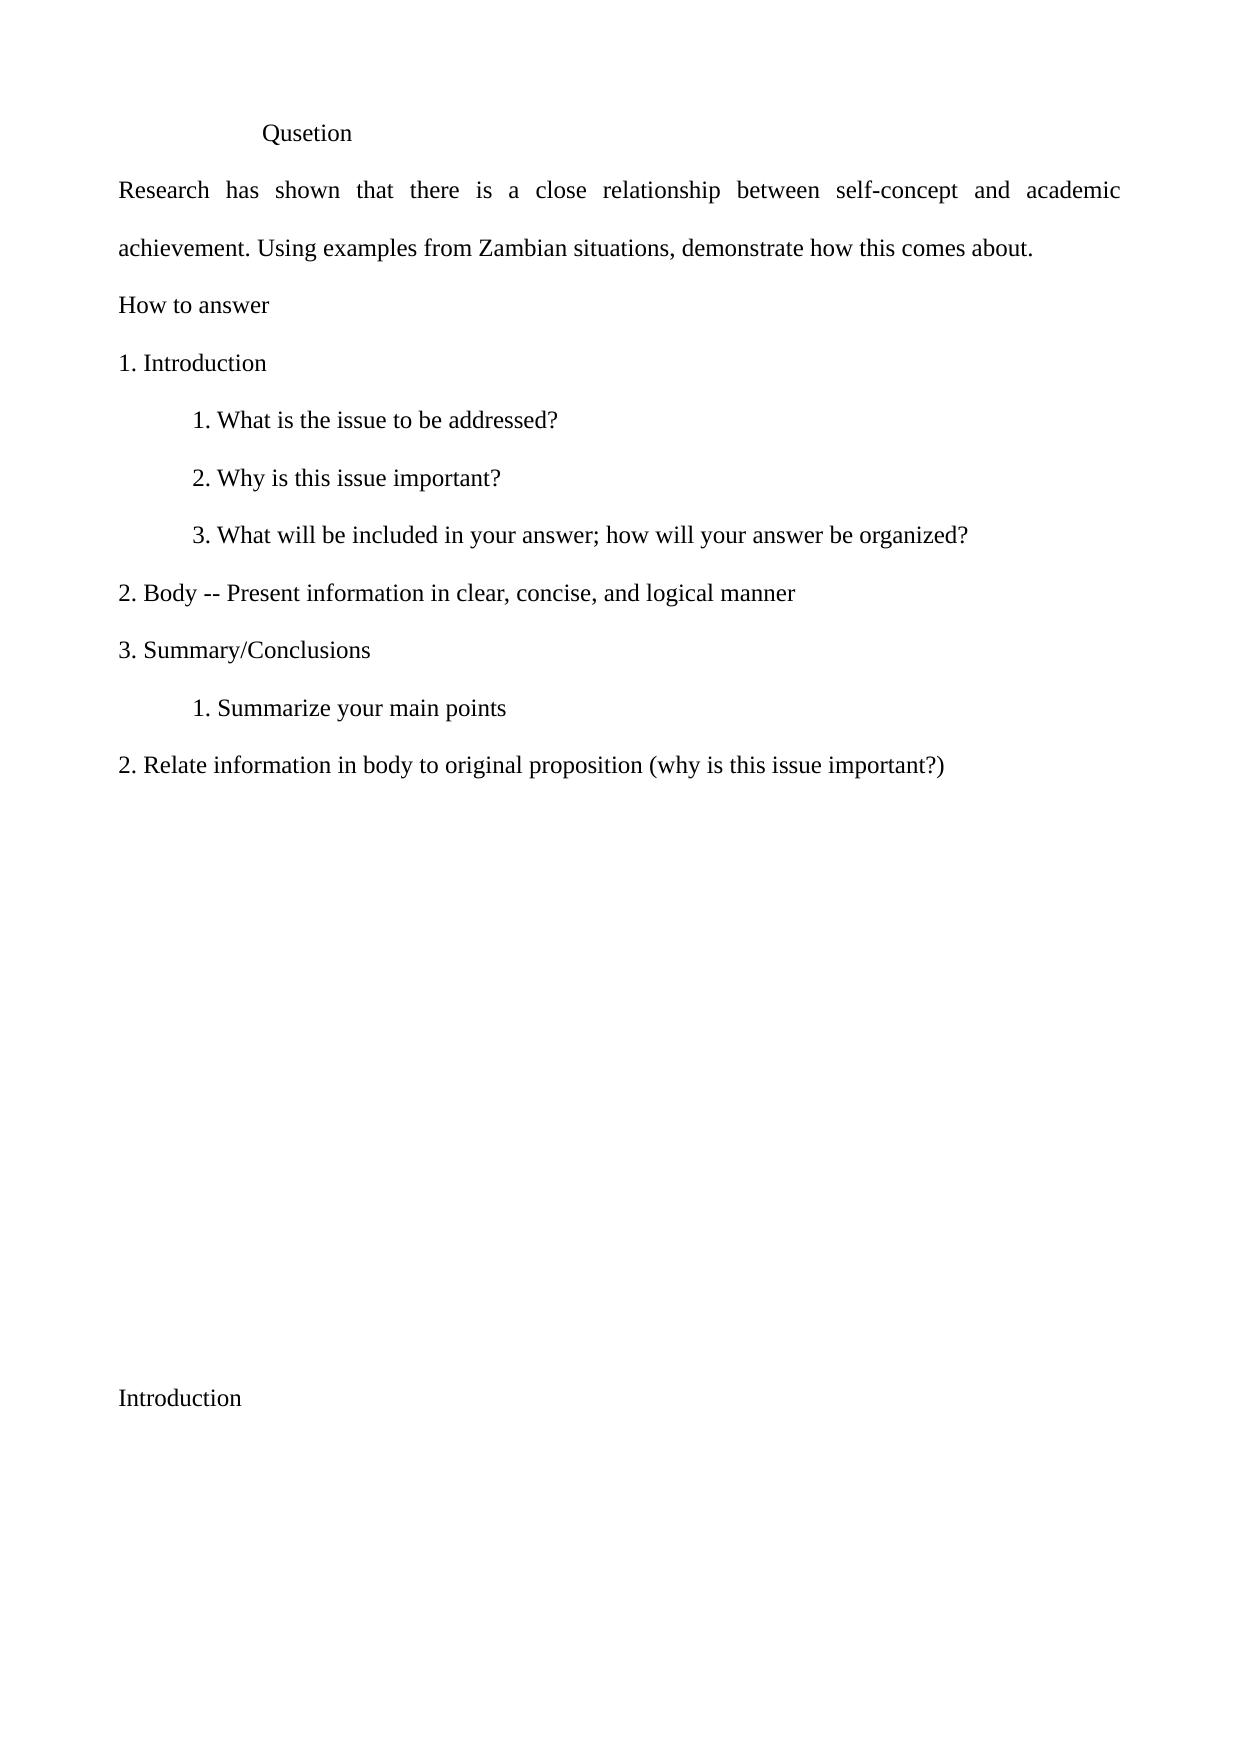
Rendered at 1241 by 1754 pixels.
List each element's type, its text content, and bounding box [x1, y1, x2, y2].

text 3. What will be included in your answer; how will your answer be organized? [118, 521, 1122, 549]
text 2. Relate information in body to original proposition (why is this issue important?) [118, 751, 1122, 779]
text 1. What is the issue to be addressed? [118, 406, 1122, 434]
text How to answer [118, 291, 1122, 319]
text 1. Introduction [118, 348, 1122, 377]
text 2. Body -- Present information in clear, concise, and logical manner [118, 578, 1122, 607]
text 2. Why is this issue important? [118, 463, 1122, 492]
text Qusetion [118, 118, 1122, 147]
text 3. Summary/Conclusions [118, 636, 1122, 664]
text Research has shown that there is a close relationship between self-concept and academic achievement. Using examples from Zambian situations, demonstrate how this comes about. [118, 176, 1122, 262]
text 1. Summarize your main points [118, 693, 1122, 722]
text Introduction [118, 1383, 1122, 1412]
